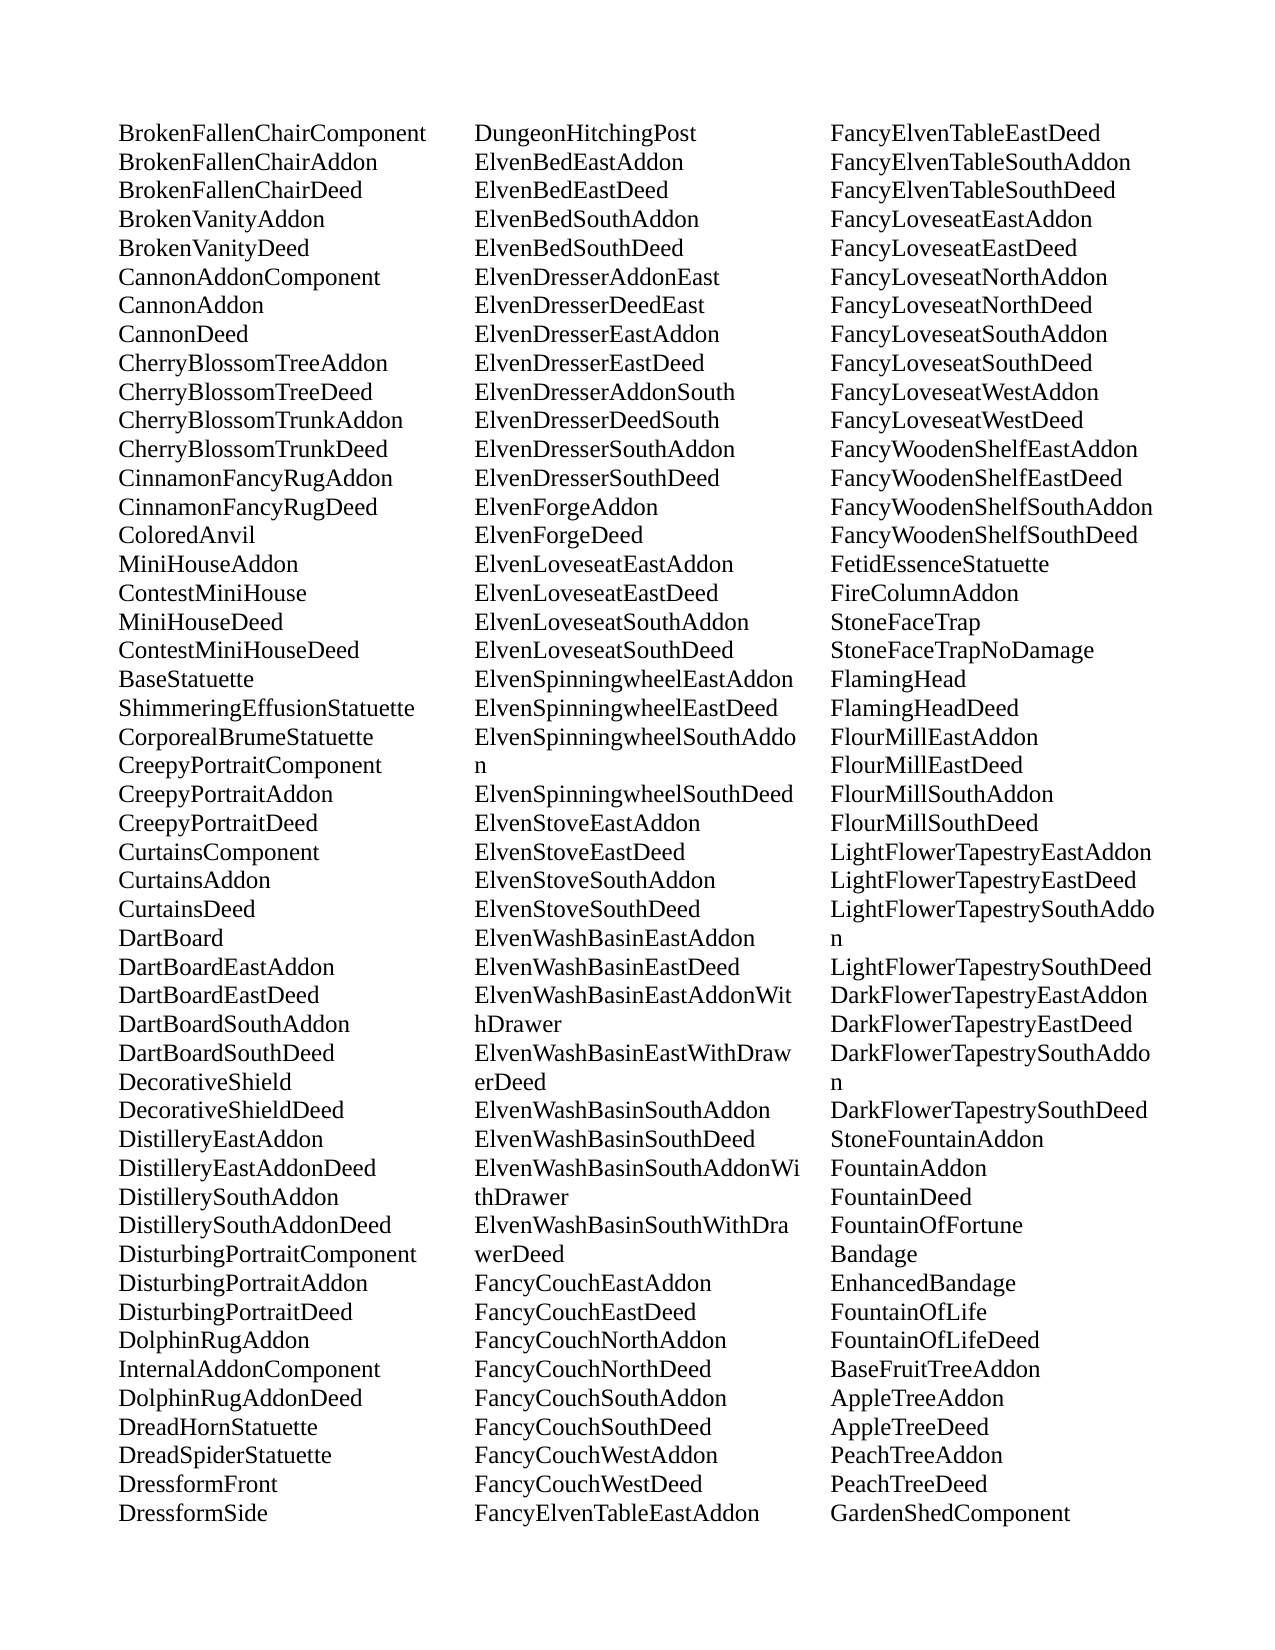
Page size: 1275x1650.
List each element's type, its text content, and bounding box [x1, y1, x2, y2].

text DarkFlowerTapestryEastDeed [830, 1009, 1157, 1038]
text ElvenLoveseatSouthAddon [474, 607, 801, 636]
text FancyCouchWestDeed [474, 1469, 801, 1498]
text FancyLoveseatWestAddon [830, 377, 1157, 406]
text FountainAddon [830, 1153, 1157, 1182]
text FetidEssenceStatuette [830, 549, 1157, 578]
text GardenShedComponent [830, 1498, 1157, 1527]
text DisturbingPortraitAddon [118, 1268, 445, 1297]
text ElvenDresserAddonEast [474, 262, 801, 291]
text FlourMillSouthDeed [830, 808, 1157, 837]
text BrokenVanityDeed [118, 233, 445, 262]
text CherryBlossomTreeDeed [118, 377, 445, 406]
text DreadHornStatuette [118, 1412, 445, 1441]
text CinnamonFancyRugDeed [118, 492, 445, 521]
text FountainOfLifeDeed [830, 1326, 1157, 1354]
text FlamingHeadDeed [830, 693, 1157, 722]
text FancyCouchNorthAddon [474, 1326, 801, 1354]
text ElvenWashBasinSouthAddon [474, 1096, 801, 1124]
text DistillerySouthAddonDeed [118, 1211, 445, 1239]
text PeachTreeDeed [830, 1469, 1157, 1498]
text DistilleryEastAddon [118, 1124, 445, 1153]
text DungeonHitchingPost [474, 118, 801, 147]
text FancyElvenTableSouthDeed [830, 176, 1157, 204]
text LightFlowerTapestrySouthAddon [830, 894, 1157, 952]
text CreepyPortraitComponent [118, 751, 445, 779]
text DisturbingPortraitDeed [118, 1297, 445, 1326]
text FancyCouchWestAddon [474, 1441, 801, 1469]
text StoneFountainAddon [830, 1124, 1157, 1153]
text DistilleryEastAddonDeed [118, 1153, 445, 1182]
text DolphinRugAddon [118, 1326, 445, 1354]
text FancyLoveseatSouthDeed [830, 348, 1157, 377]
text FancyLoveseatWestDeed [830, 406, 1157, 434]
text CannonDeed [118, 319, 445, 348]
text BrokenFallenChairComponent [118, 118, 445, 147]
text ElvenLoveseatSouthDeed [474, 636, 801, 664]
text FancyWoodenShelfSouthAddon [830, 492, 1157, 521]
text FancyCouchSouthDeed [474, 1412, 801, 1441]
text ElvenDresserAddonSouth [474, 377, 801, 406]
text CreepyPortraitDeed [118, 808, 445, 837]
text ElvenBedSouthDeed [474, 233, 801, 262]
text BrokenFallenChairAddon [118, 147, 445, 176]
text ElvenBedEastDeed [474, 176, 801, 204]
text FlamingHead [830, 664, 1157, 693]
text MiniHouseDeed [118, 607, 445, 636]
text FancyElvenTableEastDeed [830, 118, 1157, 147]
text DressformSide [118, 1498, 445, 1527]
text FancyLoveseatNorthAddon [830, 262, 1157, 291]
text InternalAddonComponent [118, 1354, 445, 1383]
text CherryBlossomTrunkAddon [118, 406, 445, 434]
text ElvenBedSouthAddon [474, 204, 801, 233]
text CurtainsComponent [118, 837, 445, 866]
text FireColumnAddon [830, 578, 1157, 607]
text CreepyPortraitAddon [118, 779, 445, 808]
text DartBoardEastAddon [118, 952, 445, 981]
text FlourMillSouthAddon [830, 779, 1157, 808]
text ElvenLoveseatEastDeed [474, 578, 801, 607]
text CherryBlossomTrunkDeed [118, 434, 445, 463]
text ElvenLoveseatEastAddon [474, 549, 801, 578]
text ElvenWashBasinEastWithDrawerDeed [474, 1038, 801, 1096]
text DartBoardEastDeed [118, 981, 445, 1009]
text ElvenSpinningwheelEastDeed [474, 693, 801, 722]
text ElvenSpinningwheelEastAddon [474, 664, 801, 693]
text ElvenWashBasinEastAddonWithDrawer [474, 981, 801, 1038]
text FlourMillEastDeed [830, 751, 1157, 779]
text DartBoard [118, 923, 445, 952]
text FancyWoodenShelfEastDeed [830, 463, 1157, 492]
text ElvenStoveSouthAddon [474, 866, 801, 894]
text ElvenWashBasinSouthWithDrawerDeed [474, 1211, 801, 1268]
text ElvenDresserEastAddon [474, 319, 801, 348]
text BaseFruitTreeAddon [830, 1354, 1157, 1383]
text BrokenVanityAddon [118, 204, 445, 233]
text FountainDeed [830, 1182, 1157, 1211]
text ElvenForgeAddon [474, 492, 801, 521]
text ElvenDresserDeedEast [474, 291, 801, 319]
text CherryBlossomTreeAddon [118, 348, 445, 377]
text PeachTreeAddon [830, 1441, 1157, 1469]
text FancyLoveseatEastDeed [830, 233, 1157, 262]
text DecorativeShieldDeed [118, 1096, 445, 1124]
text BaseStatuette [118, 664, 445, 693]
text CurtainsAddon [118, 866, 445, 894]
text FancyLoveseatEastAddon [830, 204, 1157, 233]
text CinnamonFancyRugAddon [118, 463, 445, 492]
text CurtainsDeed [118, 894, 445, 923]
text DarkFlowerTapestrySouthDeed [830, 1096, 1157, 1124]
text DarkFlowerTapestryEastAddon [830, 981, 1157, 1009]
text FancyElvenTableEastAddon [474, 1498, 801, 1527]
text Bandage [830, 1239, 1157, 1268]
text FancyLoveseatSouthAddon [830, 319, 1157, 348]
text ElvenDresserDeedSouth [474, 406, 801, 434]
text LightFlowerTapestryEastDeed [830, 866, 1157, 894]
text DartBoardSouthDeed [118, 1038, 445, 1067]
text StoneFaceTrap [830, 607, 1157, 636]
text ColoredAnvil [118, 521, 445, 549]
text ElvenDresserSouthAddon [474, 434, 801, 463]
text FancyCouchNorthDeed [474, 1354, 801, 1383]
text DarkFlowerTapestrySouthAddon [830, 1038, 1157, 1096]
text ElvenWashBasinSouthAddonWithDrawer [474, 1153, 801, 1211]
text EnhancedBandage [830, 1268, 1157, 1297]
text ContestMiniHouseDeed [118, 636, 445, 664]
text LightFlowerTapestryEastAddon [830, 837, 1157, 866]
text DreadSpiderStatuette [118, 1441, 445, 1469]
text ElvenWashBasinSouthDeed [474, 1124, 801, 1153]
text DisturbingPortraitComponent [118, 1239, 445, 1268]
text ElvenDresserEastDeed [474, 348, 801, 377]
text ElvenForgeDeed [474, 521, 801, 549]
text BrokenFallenChairDeed [118, 176, 445, 204]
text FancyCouchEastDeed [474, 1297, 801, 1326]
text FancyWoodenShelfSouthDeed [830, 521, 1157, 549]
text ElvenBedEastAddon [474, 147, 801, 176]
text AppleTreeDeed [830, 1412, 1157, 1441]
text CannonAddon [118, 291, 445, 319]
text FountainOfLife [830, 1297, 1157, 1326]
text StoneFaceTrapNoDamage [830, 636, 1157, 664]
text DolphinRugAddonDeed [118, 1383, 445, 1412]
text FancyElvenTableSouthAddon [830, 147, 1157, 176]
text ElvenSpinningwheelSouthAddon [474, 722, 801, 779]
text ElvenStoveEastDeed [474, 837, 801, 866]
text ElvenStoveEastAddon [474, 808, 801, 837]
text DartBoardSouthAddon [118, 1009, 445, 1038]
text ContestMiniHouse [118, 578, 445, 607]
text ElvenSpinningwheelSouthDeed [474, 779, 801, 808]
text ElvenDresserSouthDeed [474, 463, 801, 492]
text DistillerySouthAddon [118, 1182, 445, 1211]
text DressformFront [118, 1469, 445, 1498]
text ElvenWashBasinEastDeed [474, 952, 801, 981]
text CorporealBrumeStatuette [118, 722, 445, 751]
text DecorativeShield [118, 1067, 445, 1096]
text LightFlowerTapestrySouthDeed [830, 952, 1157, 981]
text ShimmeringEffusionStatuette [118, 693, 445, 722]
text MiniHouseAddon [118, 549, 445, 578]
text FancyLoveseatNorthDeed [830, 291, 1157, 319]
text FancyWoodenShelfEastAddon [830, 434, 1157, 463]
text FountainOfFortune [830, 1211, 1157, 1239]
text CannonAddonComponent [118, 262, 445, 291]
text FancyCouchEastAddon [474, 1268, 801, 1297]
text ElvenWashBasinEastAddon [474, 923, 801, 952]
text FancyCouchSouthAddon [474, 1383, 801, 1412]
text AppleTreeAddon [830, 1383, 1157, 1412]
text ElvenStoveSouthDeed [474, 894, 801, 923]
text FlourMillEastAddon [830, 722, 1157, 751]
